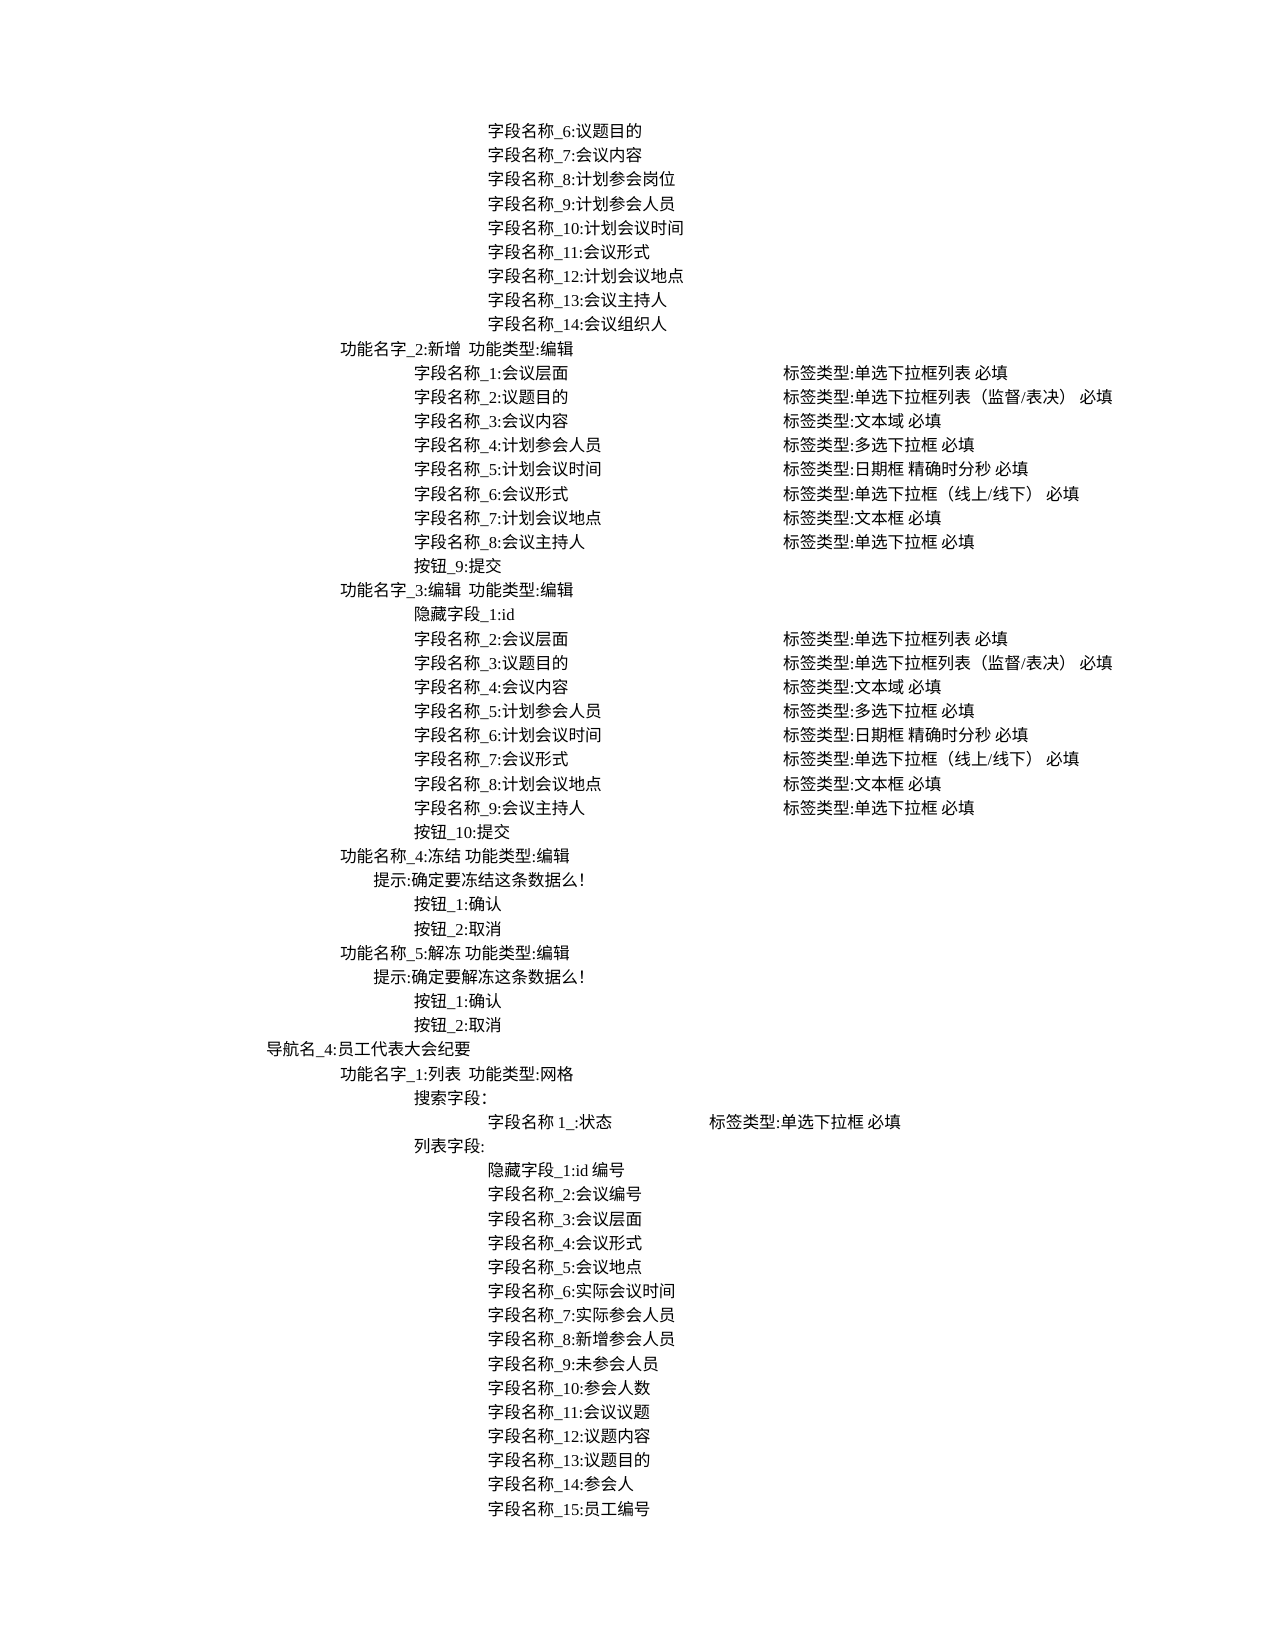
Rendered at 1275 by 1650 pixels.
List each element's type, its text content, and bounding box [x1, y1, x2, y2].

text 字段名称_4:会议形式 [118, 1230, 1157, 1254]
text 按钮_10:提交 [118, 819, 1157, 843]
text 字段名称_14:会议组织人 [118, 311, 1157, 336]
text 字段名称_7:会议内容 [118, 142, 1157, 166]
text 字段名称_6:会议形式 标签类型:单选下拉框（线上/线下） 必填 [118, 481, 1157, 505]
text 功能名字_2:新增 功能类型:编辑 [118, 336, 1157, 360]
text 字段名称_12:议题内容 [118, 1423, 1157, 1447]
text 功能名称_4:冻结 功能类型:编辑 [118, 843, 1157, 867]
text 字段名称_9:计划参会人员 [118, 191, 1157, 215]
text 字段名称_11:会议形式 [118, 239, 1157, 263]
text 字段名称1_:状态 标签类型:单选下拉框 必填 [118, 1109, 1157, 1133]
text 字段名称_3:议题目的 标签类型:单选下拉框列表（监督/表决） 必填 [118, 650, 1157, 674]
text 字段名称_2:议题目的 标签类型:单选下拉框列表（监督/表决） 必填 [118, 384, 1157, 408]
text 导航名_4:员工代表大会纪要 [118, 1036, 1157, 1061]
text 字段名称_1:会议层面 标签类型:单选下拉框列表 必填 [118, 360, 1157, 384]
text 字段名称_13:议题目的 [118, 1447, 1157, 1471]
text 字段名称_6:计划会议时间 标签类型:日期框 精确时分秒 必填 [118, 722, 1157, 746]
text 字段名称_15:员工编号 [118, 1496, 1157, 1520]
text 功能名字_3:编辑 功能类型:编辑 [118, 577, 1157, 601]
text 字段名称_11:会议议题 [118, 1399, 1157, 1423]
text 字段名称_13:会议主持人 [118, 287, 1157, 311]
text 列表字段: [118, 1133, 1157, 1157]
text 字段名称_8:计划参会岗位 [118, 166, 1157, 191]
text 按钮_9:提交 [118, 553, 1157, 577]
text 按钮_2:取消 [118, 916, 1157, 940]
text 字段名称_10:参会人数 [118, 1375, 1157, 1399]
text 按钮_1:确认 [118, 988, 1157, 1012]
text 按钮_1:确认 [118, 891, 1157, 916]
text 功能名字_1:列表 功能类型:网格 [118, 1061, 1157, 1085]
text 字段名称_9:会议主持人 标签类型:单选下拉框 必填 [118, 795, 1157, 819]
text 字段名称_8:计划会议地点 标签类型:文本框 必填 [118, 771, 1157, 795]
text 按钮_2:取消 [118, 1012, 1157, 1036]
text 字段名称_7:会议形式 标签类型:单选下拉框（线上/线下） 必填 [118, 746, 1157, 771]
text 隐藏字段_1:id [118, 601, 1157, 626]
text 字段名称_5:会议地点 [118, 1254, 1157, 1278]
text 字段名称_7:计划会议地点 标签类型:文本框 必填 [118, 505, 1157, 529]
text 字段名称_4:会议内容 标签类型:文本域 必填 [118, 674, 1157, 698]
text 字段名称_3:会议内容 标签类型:文本域 必填 [118, 408, 1157, 432]
text 隐藏字段_1:id编号 [118, 1157, 1157, 1181]
text 字段名称_7:实际参会人员 [118, 1302, 1157, 1326]
text 搜索字段： [118, 1085, 1157, 1109]
text 功能名称_5:解冻 功能类型:编辑 [118, 940, 1157, 964]
text 字段名称_6:实际会议时间 [118, 1278, 1157, 1302]
text 字段名称_2:会议层面 标签类型:单选下拉框列表 必填 [118, 626, 1157, 650]
text 提示:确定要解冻这条数据么！ [118, 964, 1157, 988]
text 字段名称_5:计划参会人员 标签类型:多选下拉框 必填 [118, 698, 1157, 722]
text 字段名称_12:计划会议地点 [118, 263, 1157, 287]
text 字段名称_8:会议主持人 标签类型:单选下拉框 必填 [118, 529, 1157, 553]
text 字段名称_2:会议编号 [118, 1181, 1157, 1206]
text 字段名称_5:计划会议时间 标签类型:日期框 精确时分秒 必填 [118, 456, 1157, 481]
text 字段名称_10:计划会议时间 [118, 215, 1157, 239]
text 字段名称_6:议题目的 [118, 118, 1157, 142]
text 字段名称_3:会议层面 [118, 1206, 1157, 1230]
text 字段名称_9:未参会人员 [118, 1351, 1157, 1375]
text 提示:确定要冻结这条数据么！ [118, 867, 1157, 891]
text 字段名称_14:参会人 [118, 1471, 1157, 1496]
text 字段名称_4:计划参会人员 标签类型:多选下拉框 必填 [118, 432, 1157, 456]
text 字段名称_8:新增参会人员 [118, 1326, 1157, 1351]
